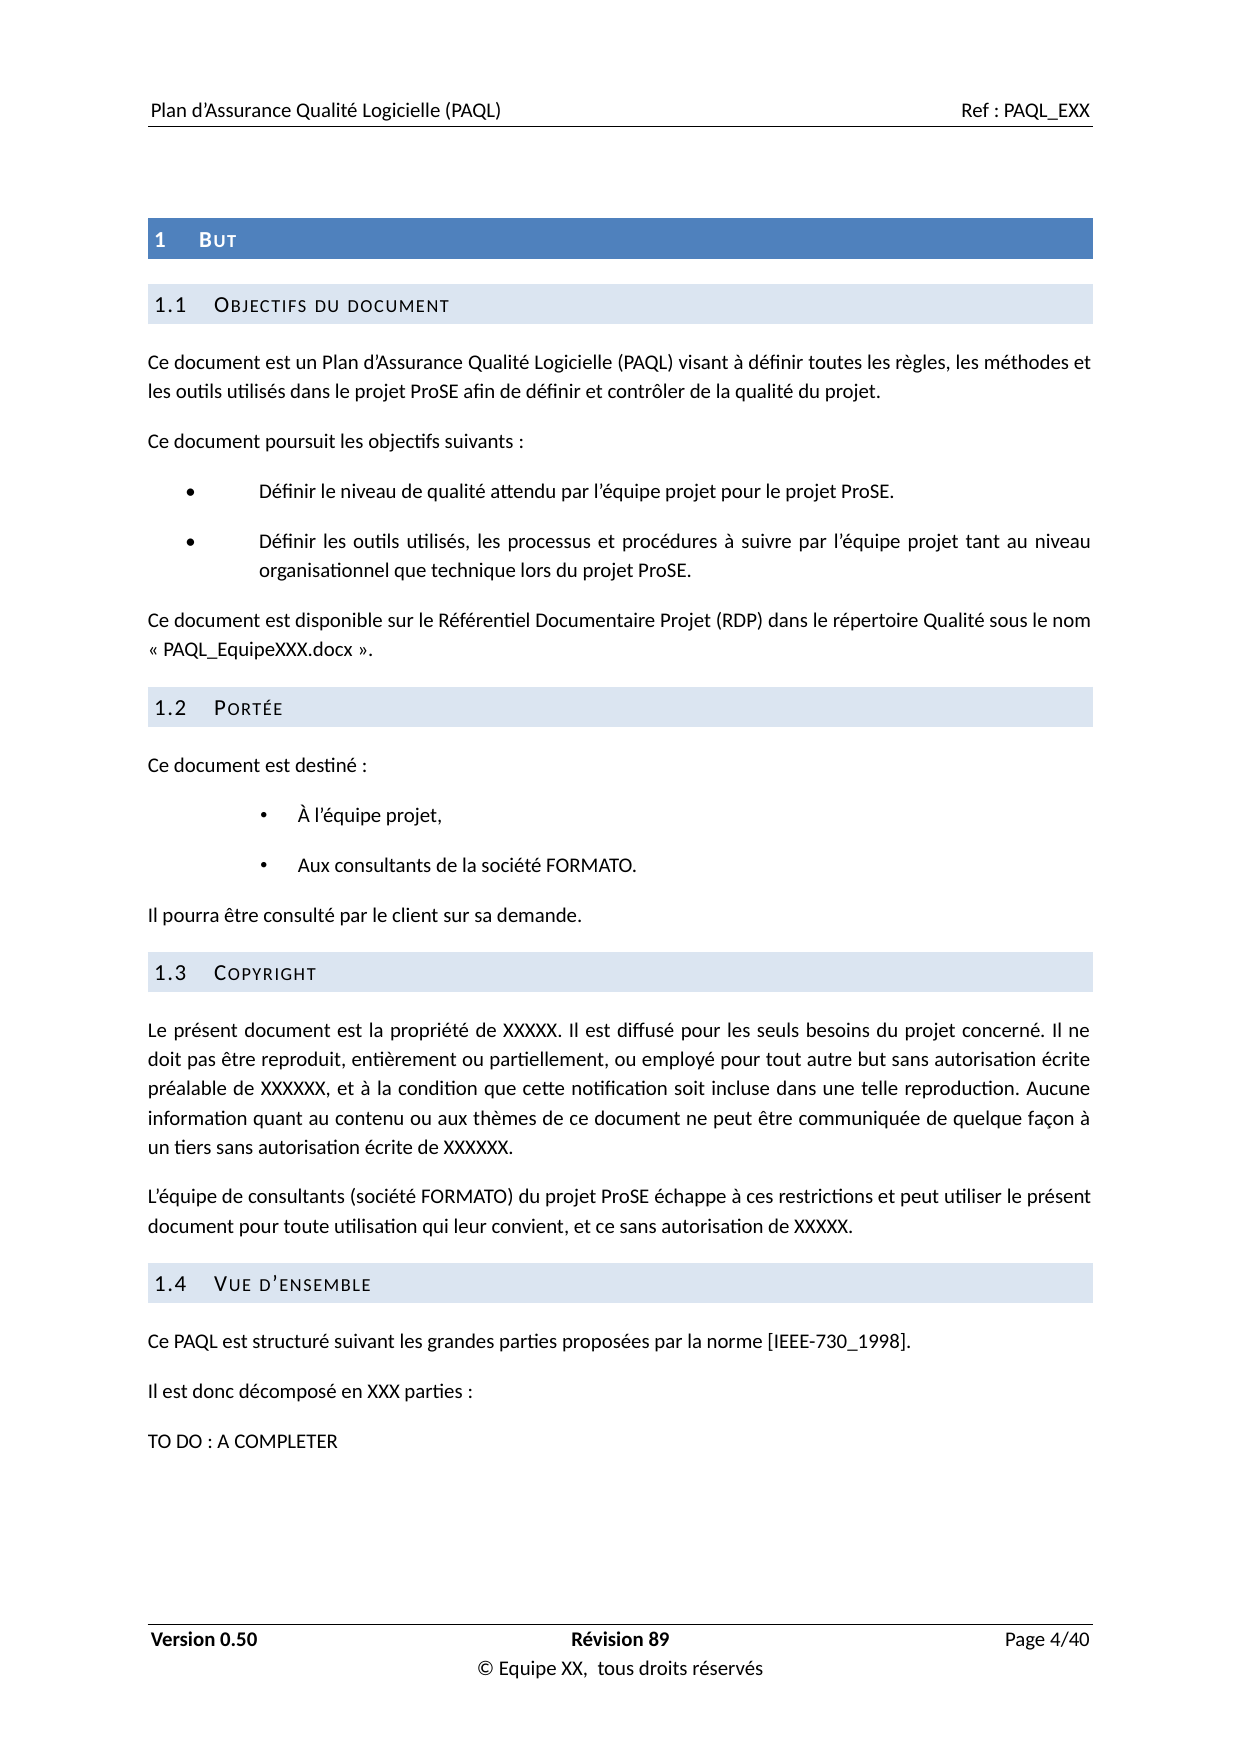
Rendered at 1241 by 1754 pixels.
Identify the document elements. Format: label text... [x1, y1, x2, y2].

subtitle Portée [154, 693, 1086, 721]
list À l’équipe projet, [260, 802, 1093, 827]
subtitle But [154, 225, 1086, 253]
text Ce document est un Plan d’Assurance Qualité Logicielle (PAQL) visant à définir toutes les règles, les méthodes et les outils utilisés dans le projet ProSE afin de définir et contrôler de la qualité du projet. [148, 349, 1093, 404]
text Il pourra être consulté par le client sur sa demande. [148, 902, 1093, 927]
list Aux consultants de la société FORMATO. [260, 852, 1093, 877]
text Il est donc décomposé en XXX parties : [148, 1378, 1093, 1404]
text Le présent document est la propriété de XXXXX. Il est diffusé pour les seuls besoins du projet concerné. Il ne doit pas être reproduit, entièrement ou partiellement, ou employé pour tout autre but sans autorisation écrite préalable de XXXXXX, et à la condition que cette notification soit incluse dans une telle reproduction. Aucune information quant au contenu ou aux thèmes de ce document ne peut être communiquée de quelque façon à un tiers sans autorisation écrite de XXXXXX. [148, 1017, 1093, 1159]
subtitle Vue d’ensemble [154, 1269, 1086, 1297]
text TO DO : A COMPLETER [148, 1428, 1093, 1453]
text Ce document est destiné : [148, 752, 1093, 777]
text Ce document poursuit les objectifs suivants : [148, 428, 1093, 454]
text L’équipe de consultants (société FORMATO) du projet ProSE échappe à ces restrictions et peut utiliser le présent document pour toute utilisation qui leur convient, et ce sans autorisation de XXXXX. [148, 1184, 1093, 1238]
text Ce PAQL est structuré suivant les grandes parties proposées par la norme [IEEE-730_1998]. [148, 1328, 1093, 1354]
subtitle Copyright [154, 958, 1086, 986]
list Définir les outils utilisés, les processus et procédures à suivre par l’équipe projet tant au niveau organisationnel que technique lors du projet ProSE. [185, 528, 1093, 583]
subtitle Objectifs du document [154, 290, 1086, 318]
list Définir le niveau de qualité attendu par l’équipe projet pour le projet ProSE. [185, 478, 1093, 504]
text Ce document est disponible sur le Référentiel Documentaire Projet (RDP) dans le répertoire Qualité sous le nom « PAQL_EquipeXXX.docx ». [148, 607, 1093, 662]
